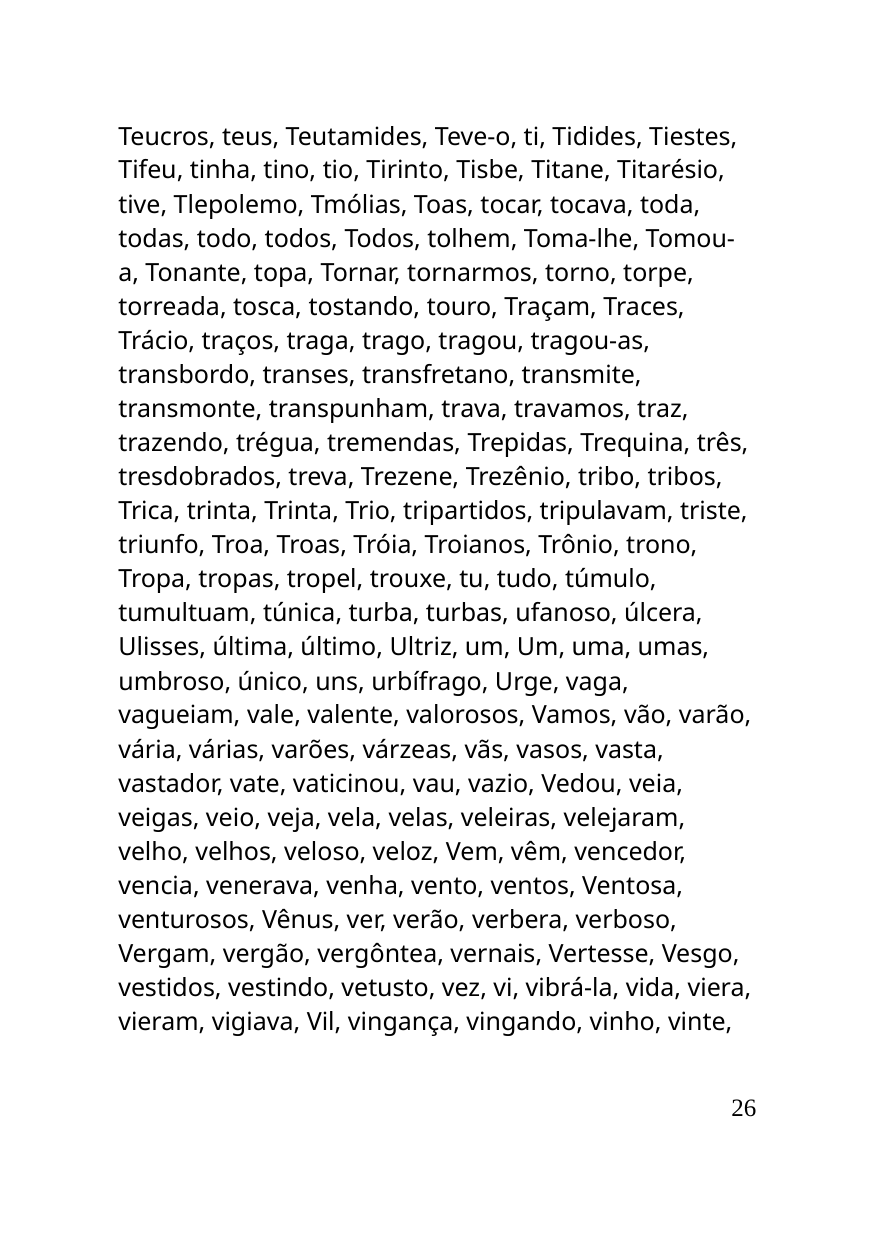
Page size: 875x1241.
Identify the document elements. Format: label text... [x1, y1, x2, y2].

text Teucros, teus, Teutamides, Teve-o, ti, Tidides, Tiestes, Tifeu, tinha, tino, tio, Tirinto, Tisbe, Titane, Titarésio, tive, Tlepolemo, Tmólias, Toas, tocar, tocava, toda, todas, todo, todos, Todos, tolhem, Toma-lhe, Tomou-a, Tonante, topa, Tornar, tornarmos, torno, torpe, torreada, tosca, tostando, touro, Traçam, Traces, Trácio, traços, traga, trago, tragou, tragou-as, transbordo, transes, transfretano, transmite, transmonte, transpunham, trava, travamos, traz, trazendo, trégua, tremendas, Trepidas, Trequina, três, tresdobrados, treva, Trezene, Trezênio, tribo, tribos, Trica, trinta, Trinta, Trio, tripartidos, tripulavam, triste, triunfo, Troa, Troas, Tróia, Troianos, Trônio, trono, Tropa, tropas, tropel, trouxe, tu, tudo, túmulo, tumultuam, túnica, turba, turbas, ufanoso, úlcera, Ulisses, última, último, Ultriz, um, Um, uma, umas, umbroso, único, uns, urbífrago, Urge, vaga, vagueiam, vale, valente, valorosos, Vamos, vão, varão, vária, várias, varões, várzeas, vãs, vasos, vasta, vastador, vate, vaticinou, vau, vazio, Vedou, veia, veigas, veio, veja, vela, velas, veleiras, velejaram, velho, velhos, veloso, veloz, Vem, vêm, vencedor, vencia, venerava, venha, vento, ventos, Ventosa, venturosos, Vênus, ver, verão, verbera, verboso, Vergam, vergão, vergôntea, vernais, Vertesse, Vesgo, vestidos, vestindo, vetusto, vez, vi, vibrá-la, vida, viera, vieram, vigiava, Vil, vingança, vingando, vinho, vinte, [118, 118, 756, 1038]
